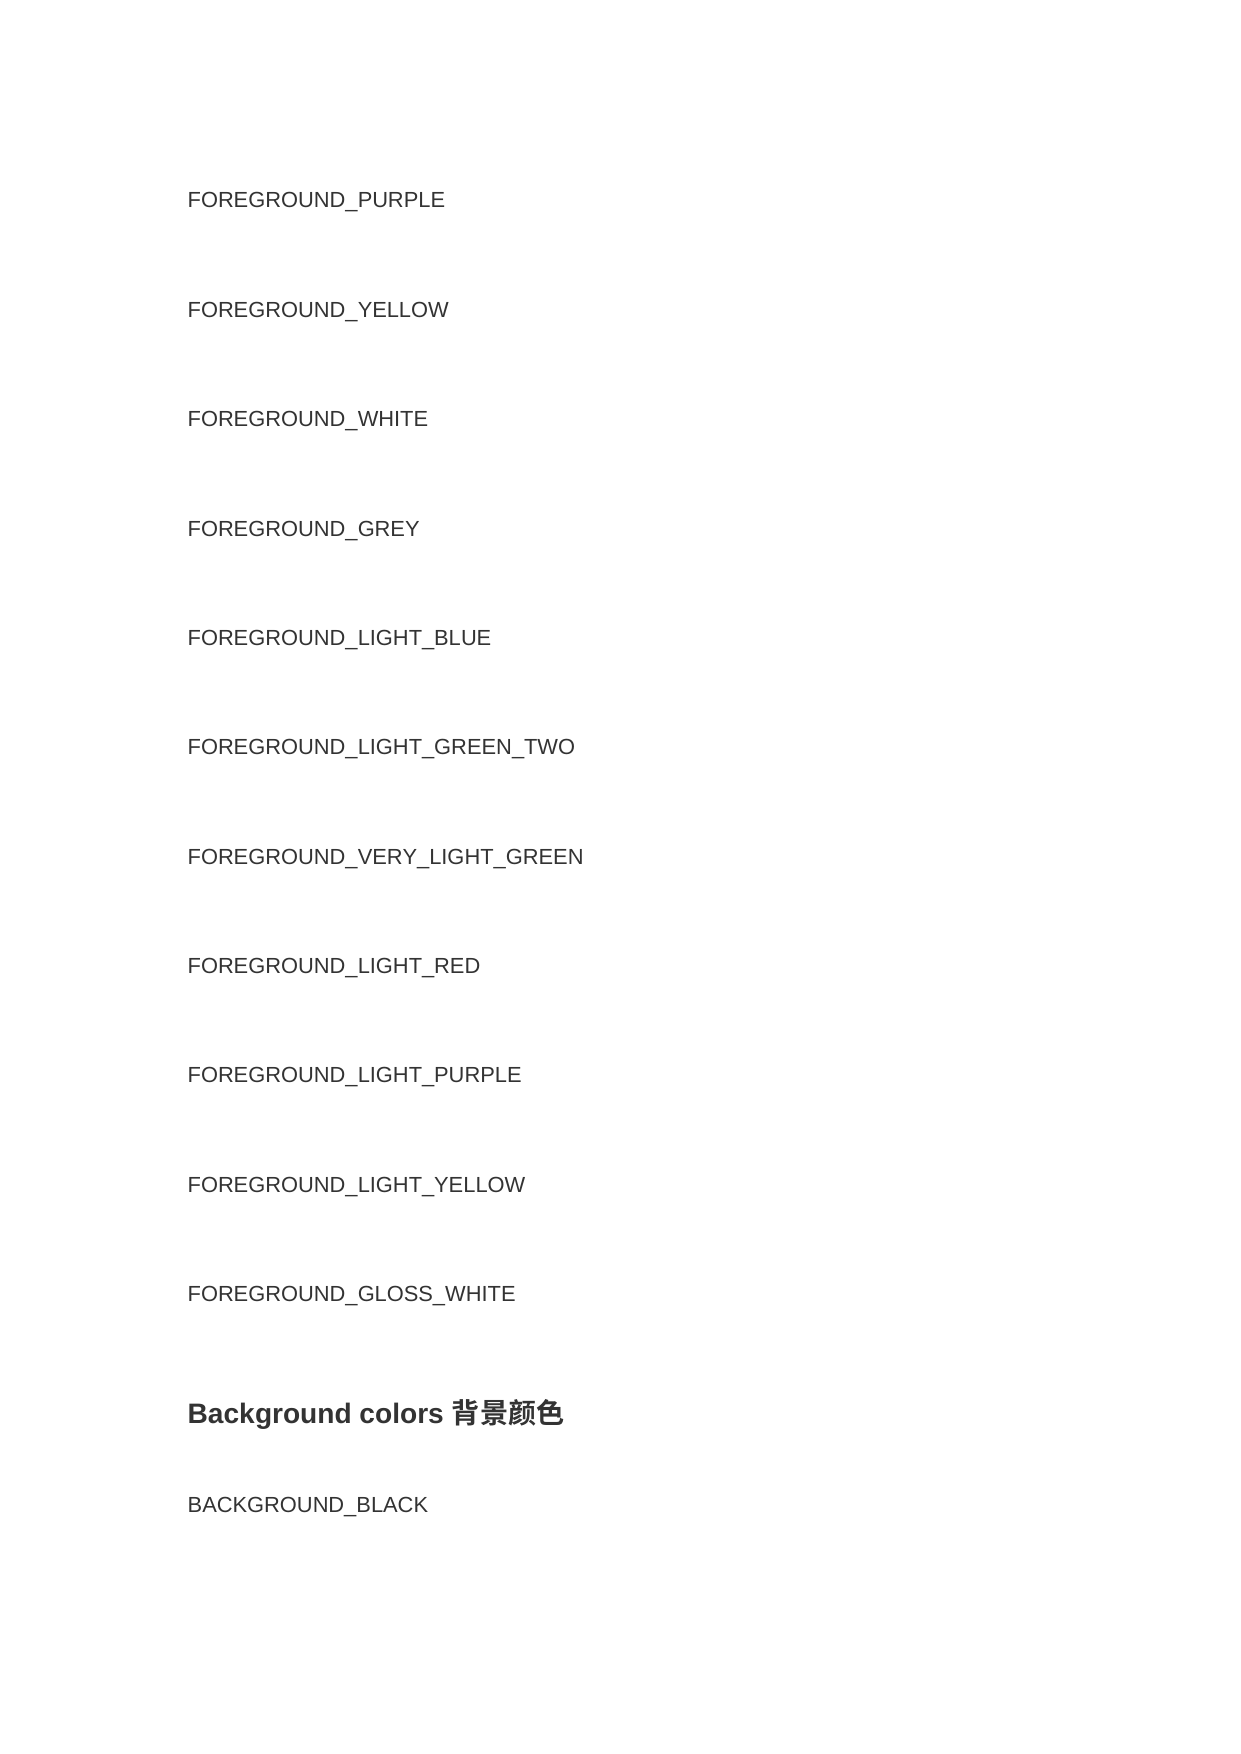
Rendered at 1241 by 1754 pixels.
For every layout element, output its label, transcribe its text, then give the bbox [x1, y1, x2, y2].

text FOREGROUND_YELLOW [187, 268, 1053, 330]
text FOREGROUND_GREY [187, 486, 1053, 549]
text FOREGROUND_LIGHT_RED [187, 924, 1053, 986]
text FOREGROUND_LIGHT_PURPLE [187, 1033, 1053, 1096]
text FOREGROUND_PURPLE [187, 158, 1053, 221]
text FOREGROUND_LIGHT_BLUE [187, 596, 1053, 658]
text FOREGROUND_LIGHT_GREEN_TWO [187, 705, 1053, 768]
text FOREGROUND_WHITE [187, 377, 1053, 439]
text BACKGROUND_BLACK [187, 1463, 1053, 1525]
text FOREGROUND_VERY_LIGHT_GREEN [187, 814, 1053, 877]
text Background colors 背景颜色 [187, 1369, 1053, 1432]
text FOREGROUND_LIGHT_YELLOW [187, 1143, 1053, 1205]
text FOREGROUND_GLOSS_WHITE [187, 1252, 1053, 1314]
